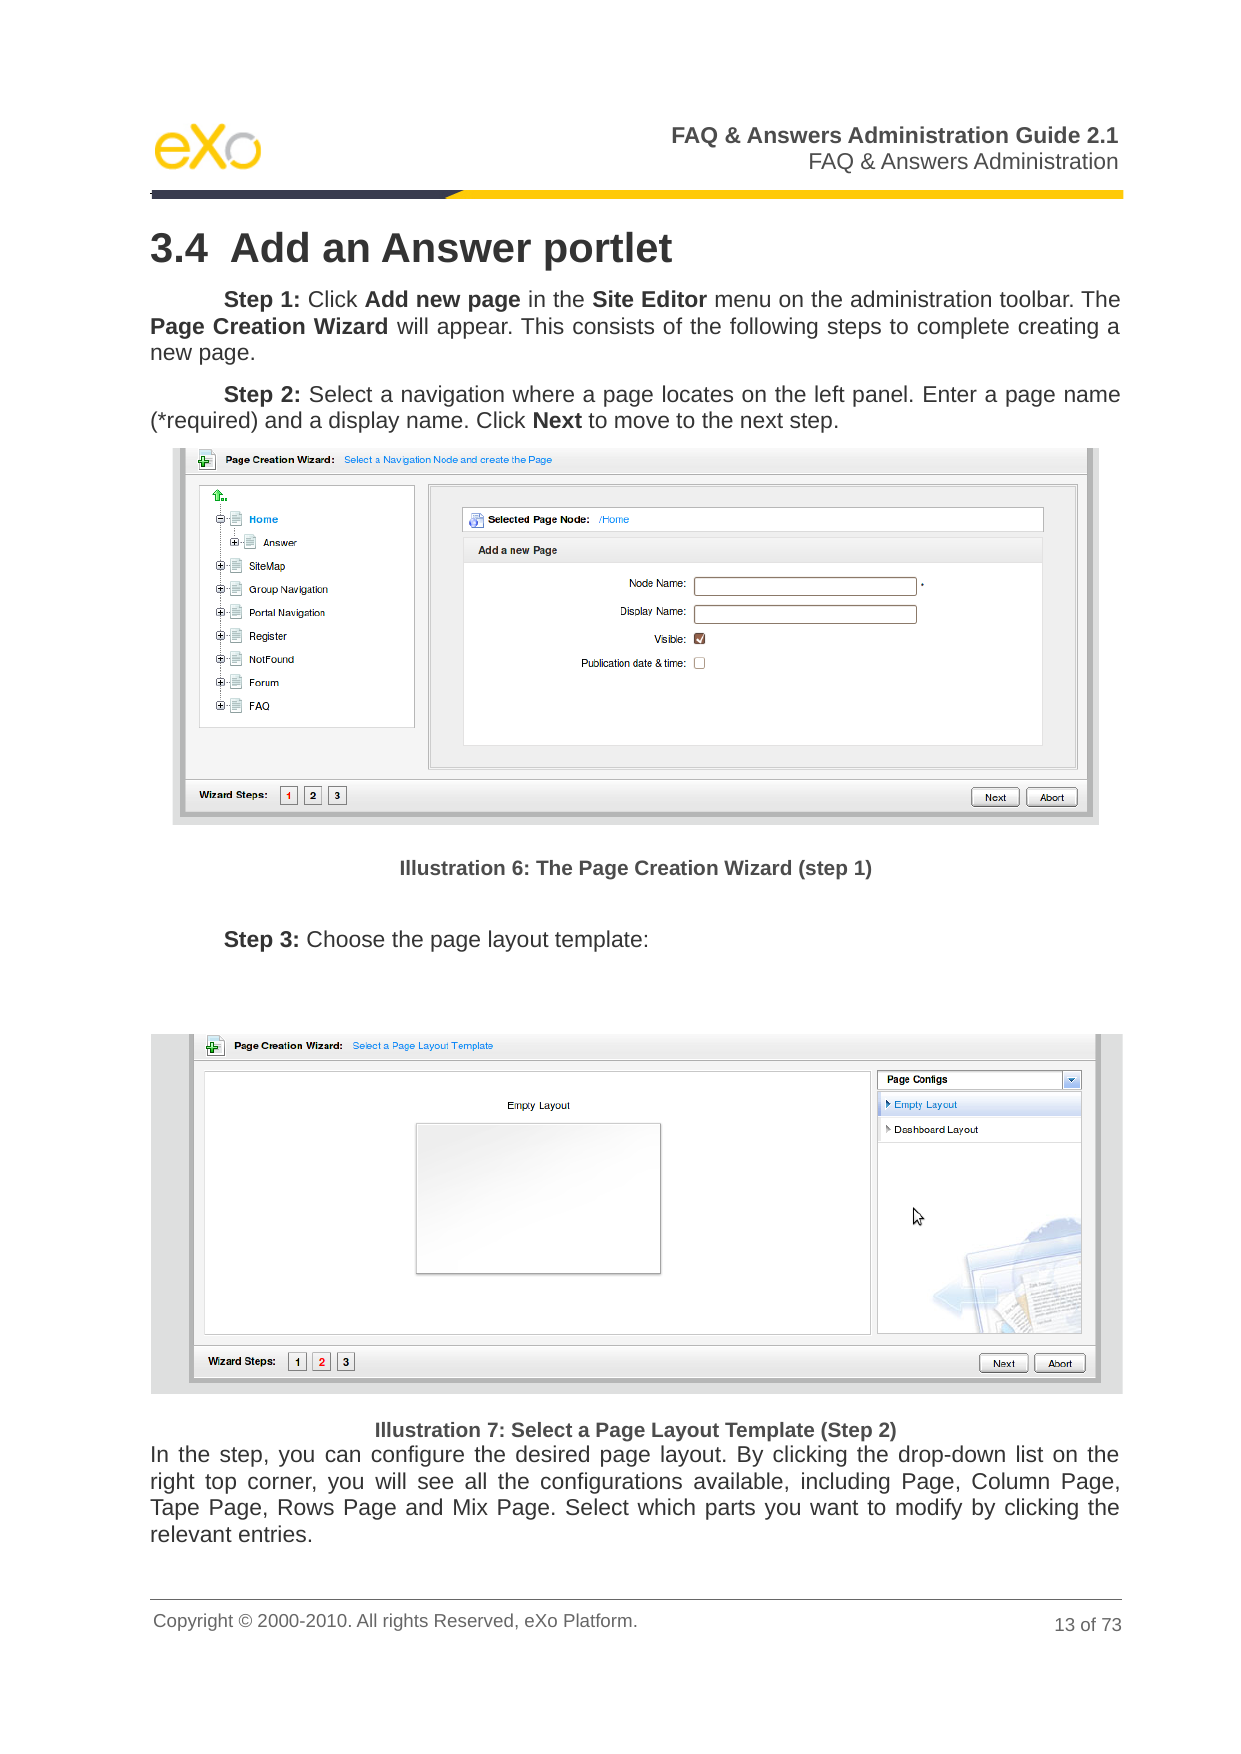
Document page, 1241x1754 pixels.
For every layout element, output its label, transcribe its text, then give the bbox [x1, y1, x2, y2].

text Step 1: Click Add new page in the Site Editor menu on the administration toolbar. The Page Creation Wizard will appear. This consists of the following steps to complete creating a new page. [150, 286, 1122, 366]
subtitle Add an Answer portlet [150, 223, 1122, 271]
text In the step, you can configure the desired page layout. By clicking the drop-down list on the right top corner, you will see all the configurations available, including Page, Column Page, Tape Page, Rows Page and Mix Page. Select which parts you want to modify by clicking the relevant entries. [150, 1441, 1122, 1547]
text Illustration 7: Select a Page Layout Template (Step 2) [126, 1034, 1146, 1441]
text Step 2: Select a navigation where a page locates on the left panel. Enter a page name (*required) and a display name. Click Next to move to the next step. [150, 381, 1122, 433]
picture [151, 1034, 1123, 1394]
picture [155, 123, 262, 170]
picture [151, 190, 1124, 199]
text [126, 959, 1146, 1034]
list Illustration 6: The Page Creation Wizard (step 1) [173, 825, 1099, 880]
text Step 3: Choose the page layout template: [150, 926, 1122, 952]
picture [172, 448, 1099, 825]
